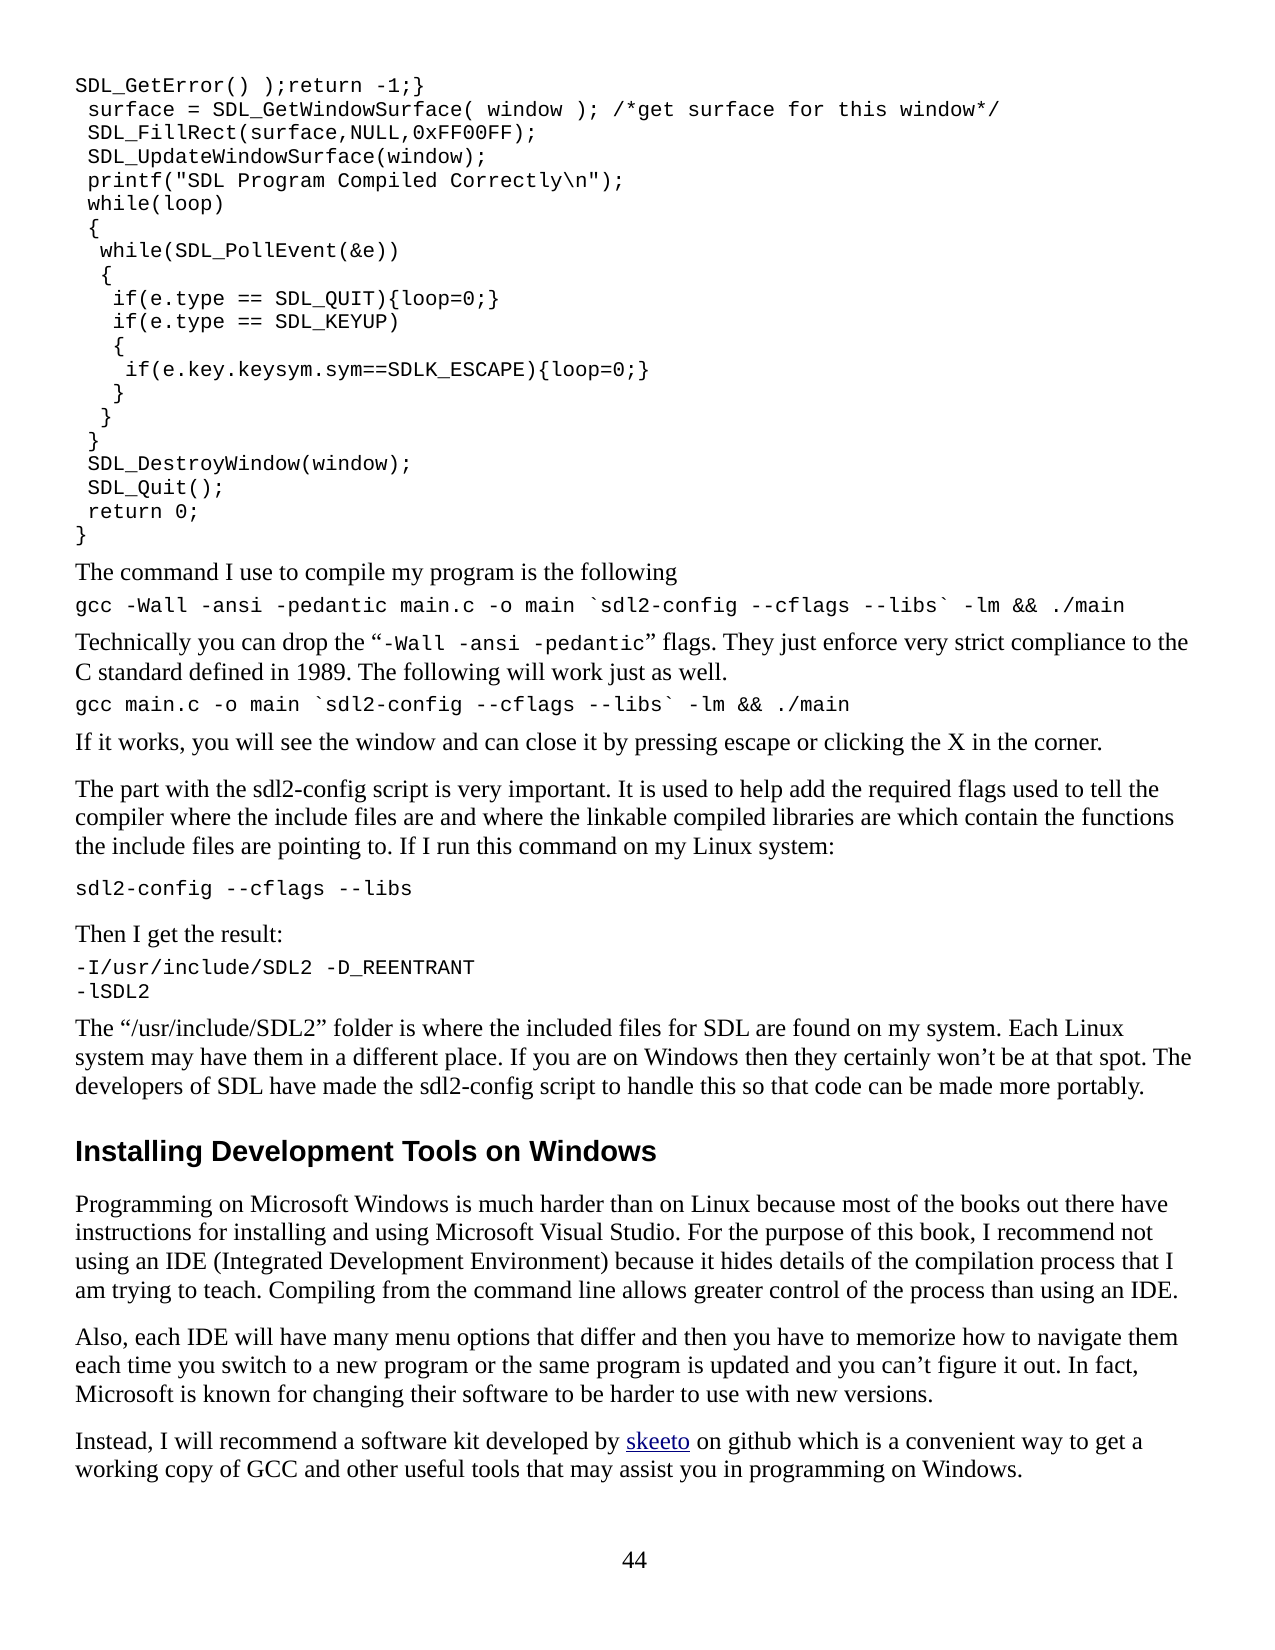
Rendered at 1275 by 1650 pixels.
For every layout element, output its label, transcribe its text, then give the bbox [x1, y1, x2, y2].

text { [75, 335, 1200, 359]
text Programming on Microsoft Windows is much harder than on Linux because most of the books out there have instructions for installing and using Microsoft Visual Studio. For the purpose of this book, I recommend not using an IDE (Integrated Development Environment) because it hides details of the compilation process that I am trying to teach. Compiling from the command line allows greater control of the process than using an IDE. [75, 1189, 1200, 1304]
text SDL_FillRect(surface,NULL,0xFF00FF); [75, 122, 1200, 146]
text } [75, 382, 1200, 406]
text SDL_Quit(); [75, 477, 1200, 501]
text } [75, 406, 1200, 430]
text while(SDL_PollEvent(&e)) [75, 241, 1200, 264]
text { [75, 217, 1200, 241]
text gcc main.c -o main `sdl2-config --cflags --libs` -lm && ./main [75, 694, 1200, 718]
text SDL_UpdateWindowSurface(window); [75, 146, 1200, 169]
text } [75, 430, 1200, 453]
text SDL_DestroyWindow(window); [75, 453, 1200, 477]
text The command I use to compile my program is the following [75, 557, 1200, 586]
text Instead, I will recommend a software kit developed by skeeto on github which is a convenient way to get a working copy of GCC and other useful tools that may assist you in programming on Windows. [75, 1426, 1200, 1483]
text if(e.key.keysym.sym==SDLK_ESCAPE){loop=0;} [75, 359, 1200, 382]
text surface = SDL_GetWindowSurface( window ); /*get surface for this window*/ [75, 99, 1200, 122]
text -I/usr/include/SDL2 -D_REENTRANT [75, 957, 1200, 981]
text if(e.type == SDL_QUIT){loop=0;} [75, 288, 1200, 311]
text Also, each IDE will have many menu options that differ and then you have to memorize how to navigate them each time you switch to a new program or the same program is updated and you can’t figure it out. In fact, Microsoft is known for changing their software to be harder to use with new versions. [75, 1322, 1200, 1408]
text Then I get the result: [75, 919, 1200, 948]
text return 0; [75, 501, 1200, 524]
text Technically you can drop the “-Wall -ansi -pedantic” flags. They just enforce very strict compliance to the C standard defined in 1989. The following will work just as well. [75, 627, 1200, 686]
text gcc -Wall -ansi -pedantic main.c -o main `sdl2-config --cflags --libs` -lm && ./main [75, 594, 1200, 618]
text If it works, you will see the window and can close it by pressing escape or clicking the X in the corner. [75, 727, 1200, 756]
text while(loop) [75, 193, 1200, 217]
text printf("SDL Program Compiled Correctly\n"); [75, 169, 1200, 193]
text { [75, 264, 1200, 288]
text SDL_GetError() );return -1;} [75, 75, 1200, 99]
text } [75, 524, 1200, 548]
text if(e.type == SDL_KEYUP) [75, 311, 1200, 335]
text The part with the sdl2-config script is very important. It is used to help add the required flags used to tell the compiler where the include files are and where the linkable compiled libraries are which contain the functions the include files are pointing to. If I run this command on my Linux system: [75, 774, 1200, 860]
subtitle Installing Development Tools on Windows [75, 1134, 1200, 1167]
text -lSDL2 [75, 981, 1200, 1004]
text The “/usr/include/SDL2” folder is where the included files for SDL are found on my system. Each Linux system may have them in a different place. If you are on Windows then they certainly won’t be at that spot. The developers of SDL have made the sdl2-config script to handle this so that code can be made more portably. [75, 1013, 1200, 1100]
text sdl2-config --cflags --libs [75, 878, 1200, 902]
